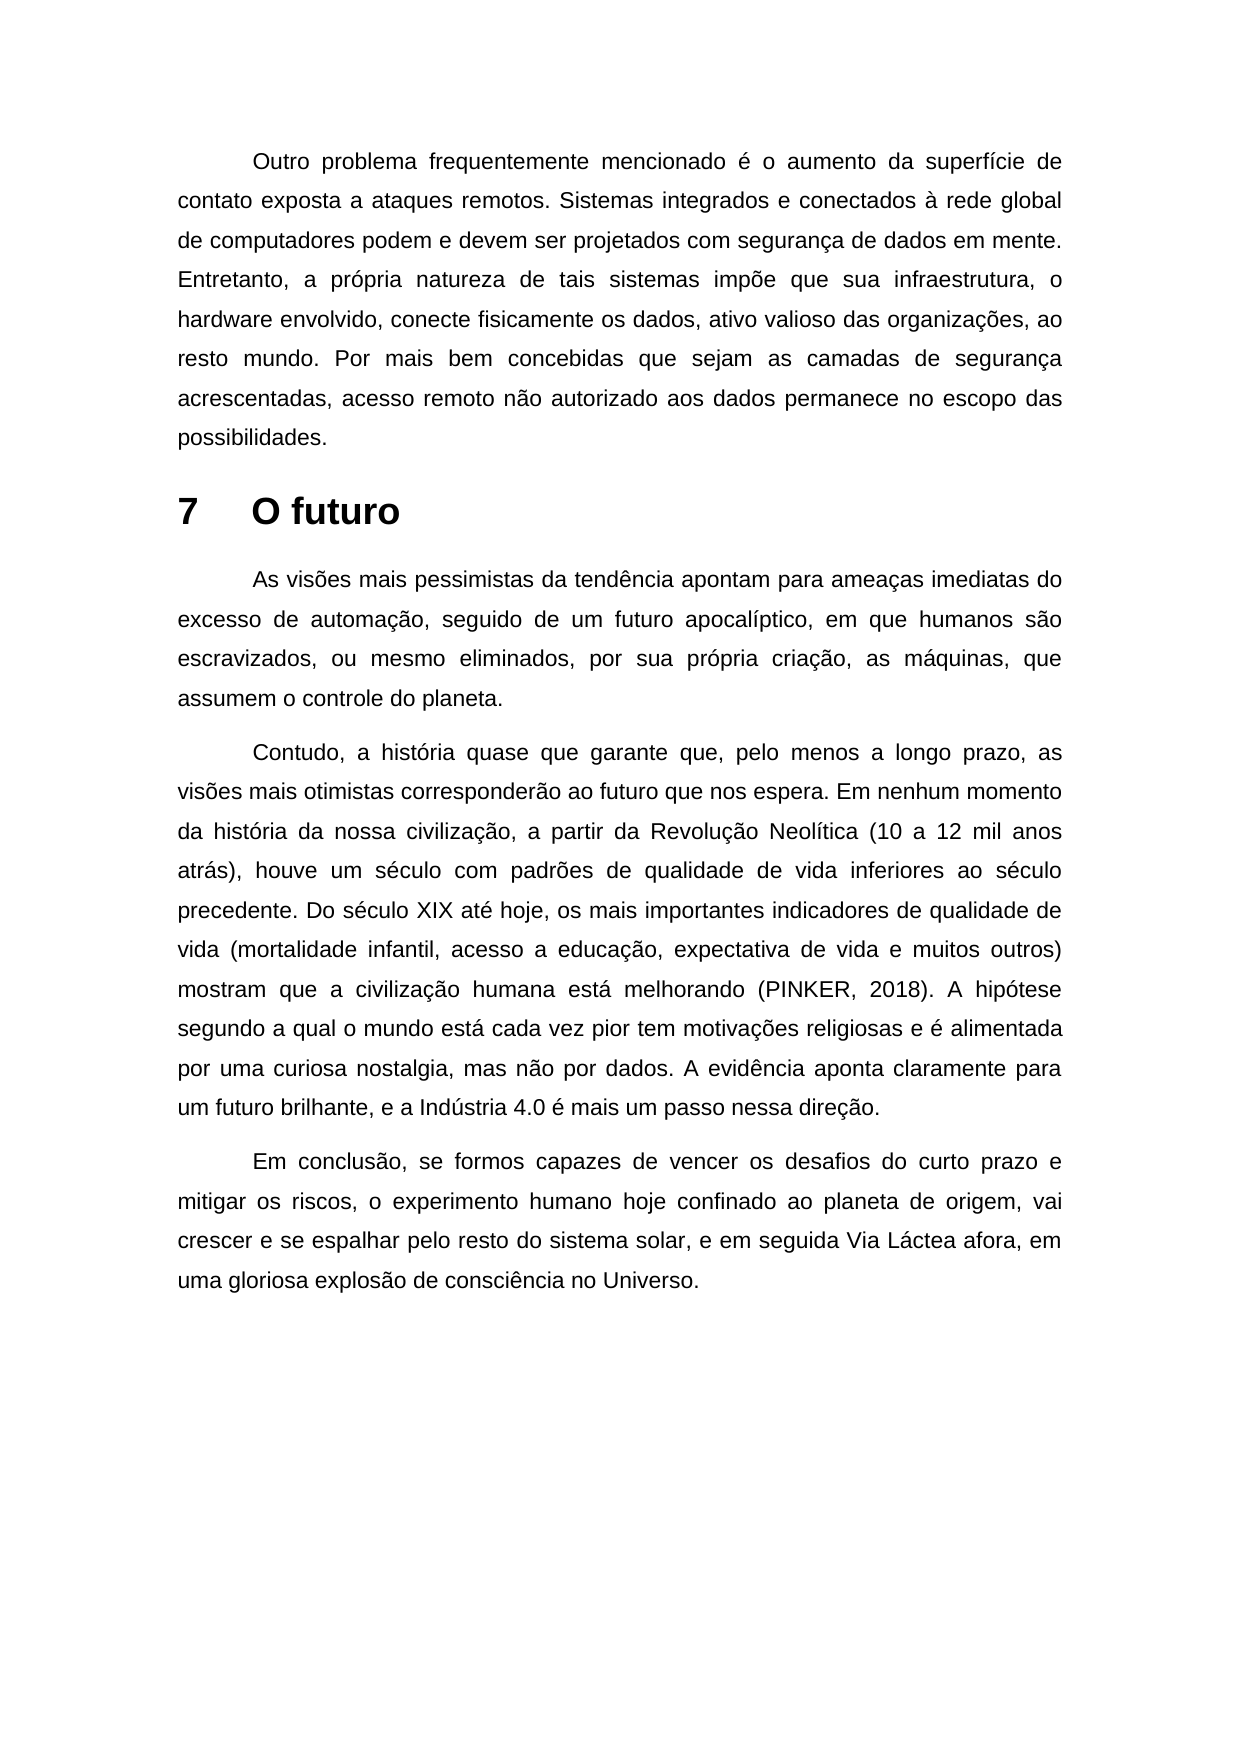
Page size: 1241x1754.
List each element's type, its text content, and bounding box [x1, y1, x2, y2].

text Outro problema frequentemente mencionado é o aumento da superfície de contato exposta a ataques remotos. Sistemas integrados e conectados à rede global de computadores podem e devem ser projetados com segurança de dados em mente. Entretanto, a própria natureza de tais sistemas impõe que sua infraestrutura, o hardware envolvido, conecte fisicamente os dados, ativo valioso das organizações, ao resto mundo. Por mais bem concebidas que sejam as camadas de segurança acrescentadas, acesso remoto não autorizado aos dados permanece no escopo das possibilidades. [177, 148, 1063, 450]
subtitle O futuro [177, 488, 1063, 532]
text As visões mais pessimistas da tendência apontam para ameaças imediatas do excesso de automação, seguido de um futuro apocalíptico, em que humanos são escravizados, ou mesmo eliminados, por sua própria criação, as máquinas, que assumem o controle do planeta. [177, 566, 1063, 711]
text Em conclusão, se formos capazes de vencer os desafios do curto prazo e mitigar os riscos, o experimento humano hoje confinado ao planeta de origem, vai crescer e se espalhar pelo resto do sistema solar, e em seguida Via Láctea afora, em uma gloriosa explosão de consciência no Universo. [177, 1148, 1063, 1293]
text Contudo, a história quase que garante que, pelo menos a longo prazo, as visões mais otimistas corresponderão ao futuro que nos espera. Em nenhum momento da história da nossa civilização, a partir da Revolução Neolítica (10 a 12 mil anos atrás), houve um século com padrões de qualidade de vida inferiores ao século precedente. Do século XIX até hoje, os mais importantes indicadores de qualidade de vida (mortalidade infantil, acesso a educação, expectativa de vida e muitos outros) mostram que a civilização humana está melhorando (PINKER, 2018). A hipótese segundo a qual o mundo está cada vez pior tem motivações religiosas e é alimentada por uma curiosa nostalgia, mas não por dados. A evidência aponta claramente para um futuro brilhante, e a Indústria 4.0 é mais um passo nessa direção. [177, 739, 1063, 1121]
